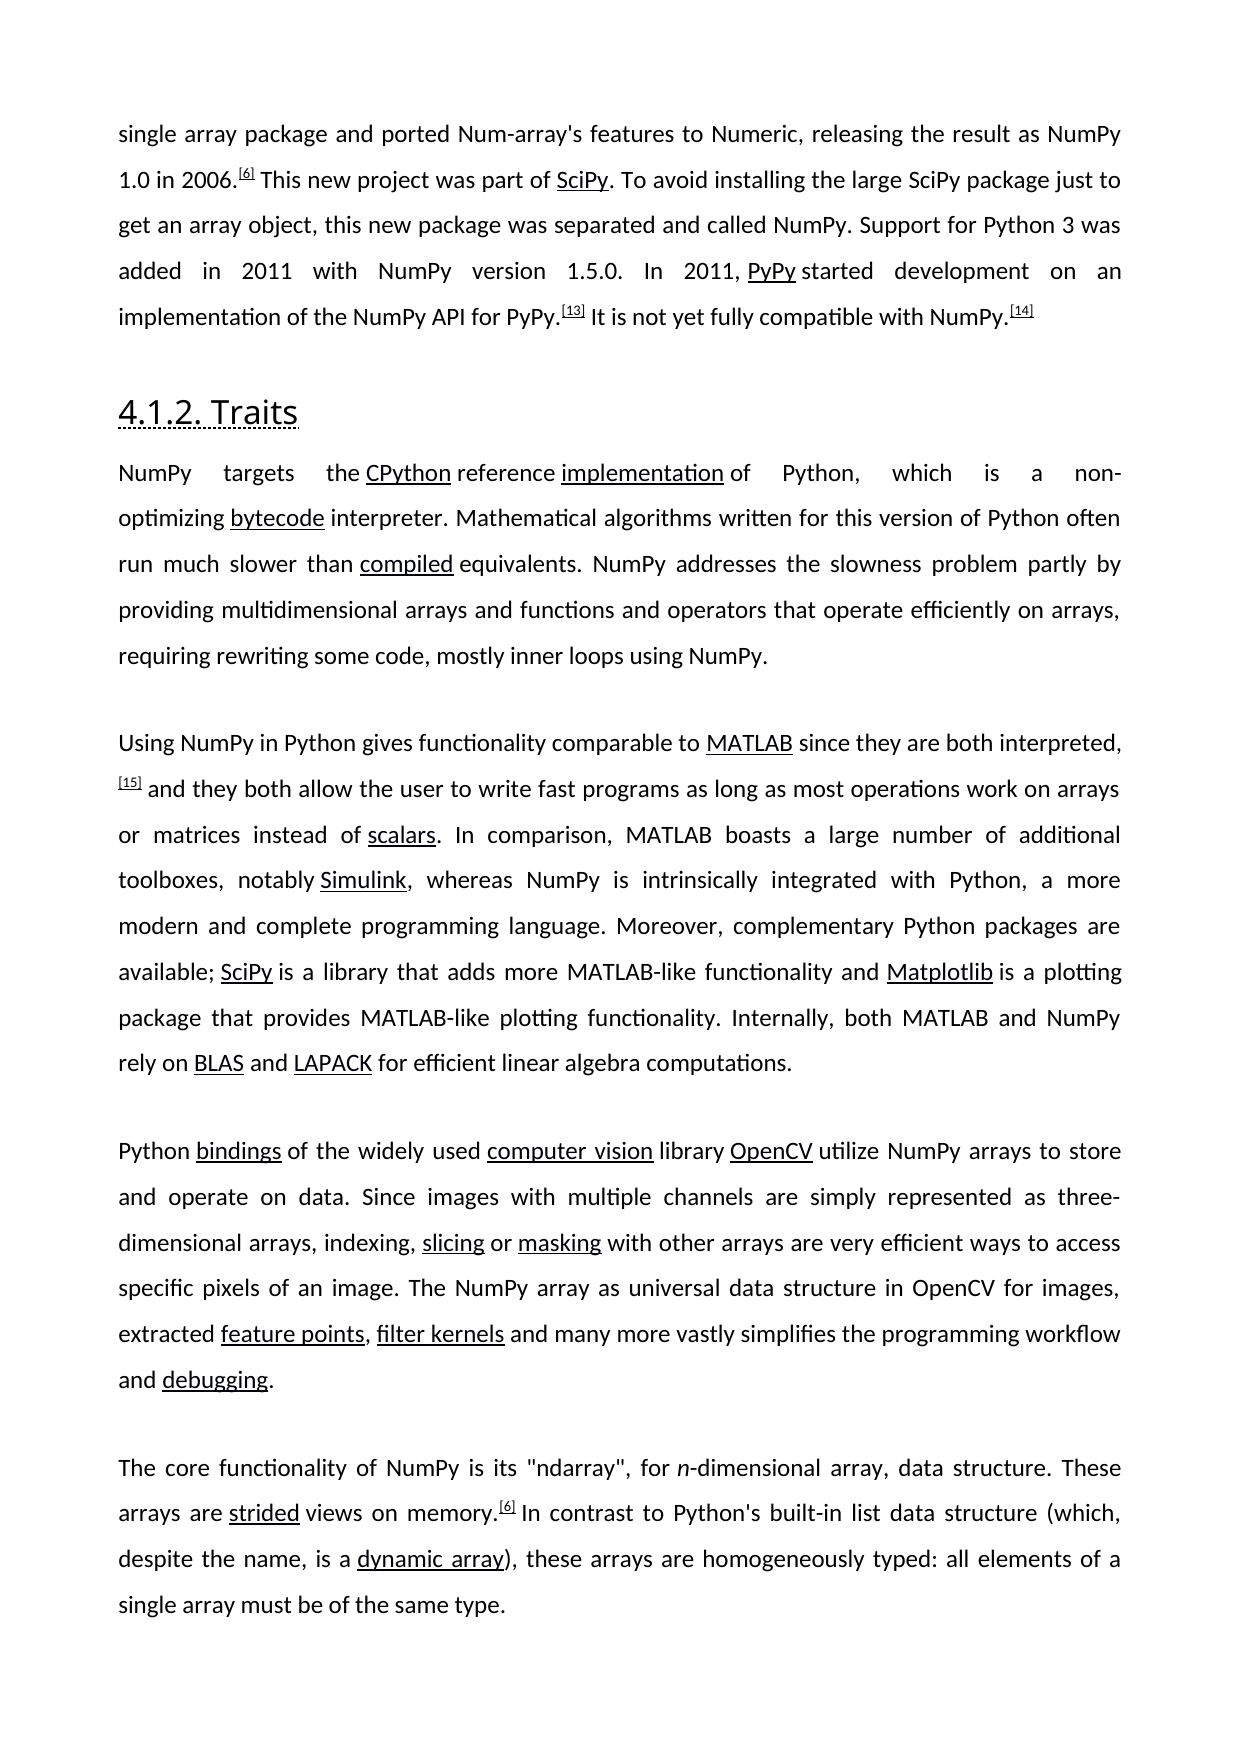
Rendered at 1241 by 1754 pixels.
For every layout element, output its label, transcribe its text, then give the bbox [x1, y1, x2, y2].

text single array package and ported Num-array's features to Numeric, releasing the result as NumPy 1.0 in 2006.[6] This new project was part of SciPy. To avoid installing the large SciPy package just to get an array object, this new package was separated and called NumPy. Support for Python 3 was added in 2011 with NumPy version 1.5.0. In 2011, PyPy started development on an implementation of the NumPy API for PyPy.[13] It is not yet fully compatible with NumPy.[14] [118, 118, 1122, 332]
text Using NumPy in Python gives functionality comparable to MATLAB since they are both interpreted,[15] and they both allow the user to write fast programs as long as most operations work on arrays or matrices instead of scalars. In comparison, MATLAB boasts a large number of additional toolboxes, notably Simulink, whereas NumPy is intrinsically integrated with Python, a more modern and complete programming language. Moreover, complementary Python packages are available; SciPy is a library that adds more MATLAB-like functionality and Matplotlib is a plotting package that provides MATLAB-like plotting functionality. Internally, both MATLAB and NumPy rely on BLAS and LAPACK for efficient linear algebra computations. [118, 727, 1122, 1078]
text NumPy targets the CPython reference implementation of Python, which is a non-optimizing bytecode interpreter. Mathematical algorithms written for this version of Python often run much slower than compiled equivalents. NumPy addresses the slowness problem partly by providing multidimensional arrays and functions and operators that operate efficiently on arrays, requiring rewriting some code, mostly inner loops using NumPy. [118, 457, 1122, 670]
text The core functionality of NumPy is its "ndarray", for n-dimensional array, data structure. These arrays are strided views on memory.[6] In contrast to Python's built-in list data structure (which, despite the name, is a dynamic array), these arrays are homogeneously typed: all elements of a single array must be of the same type. [118, 1452, 1122, 1619]
text 4.1.2. Traits [118, 389, 1122, 434]
text Python bindings of the widely used computer vision library OpenCV utilize NumPy arrays to store and operate on data. Since images with multiple channels are simply represented as three-dimensional arrays, indexing, slicing or masking with other arrays are very efficient ways to access specific pixels of an image. The NumPy array as universal data structure in OpenCV for images, extracted feature points, filter kernels and many more vastly simplifies the programming workflow and debugging. [118, 1135, 1122, 1394]
